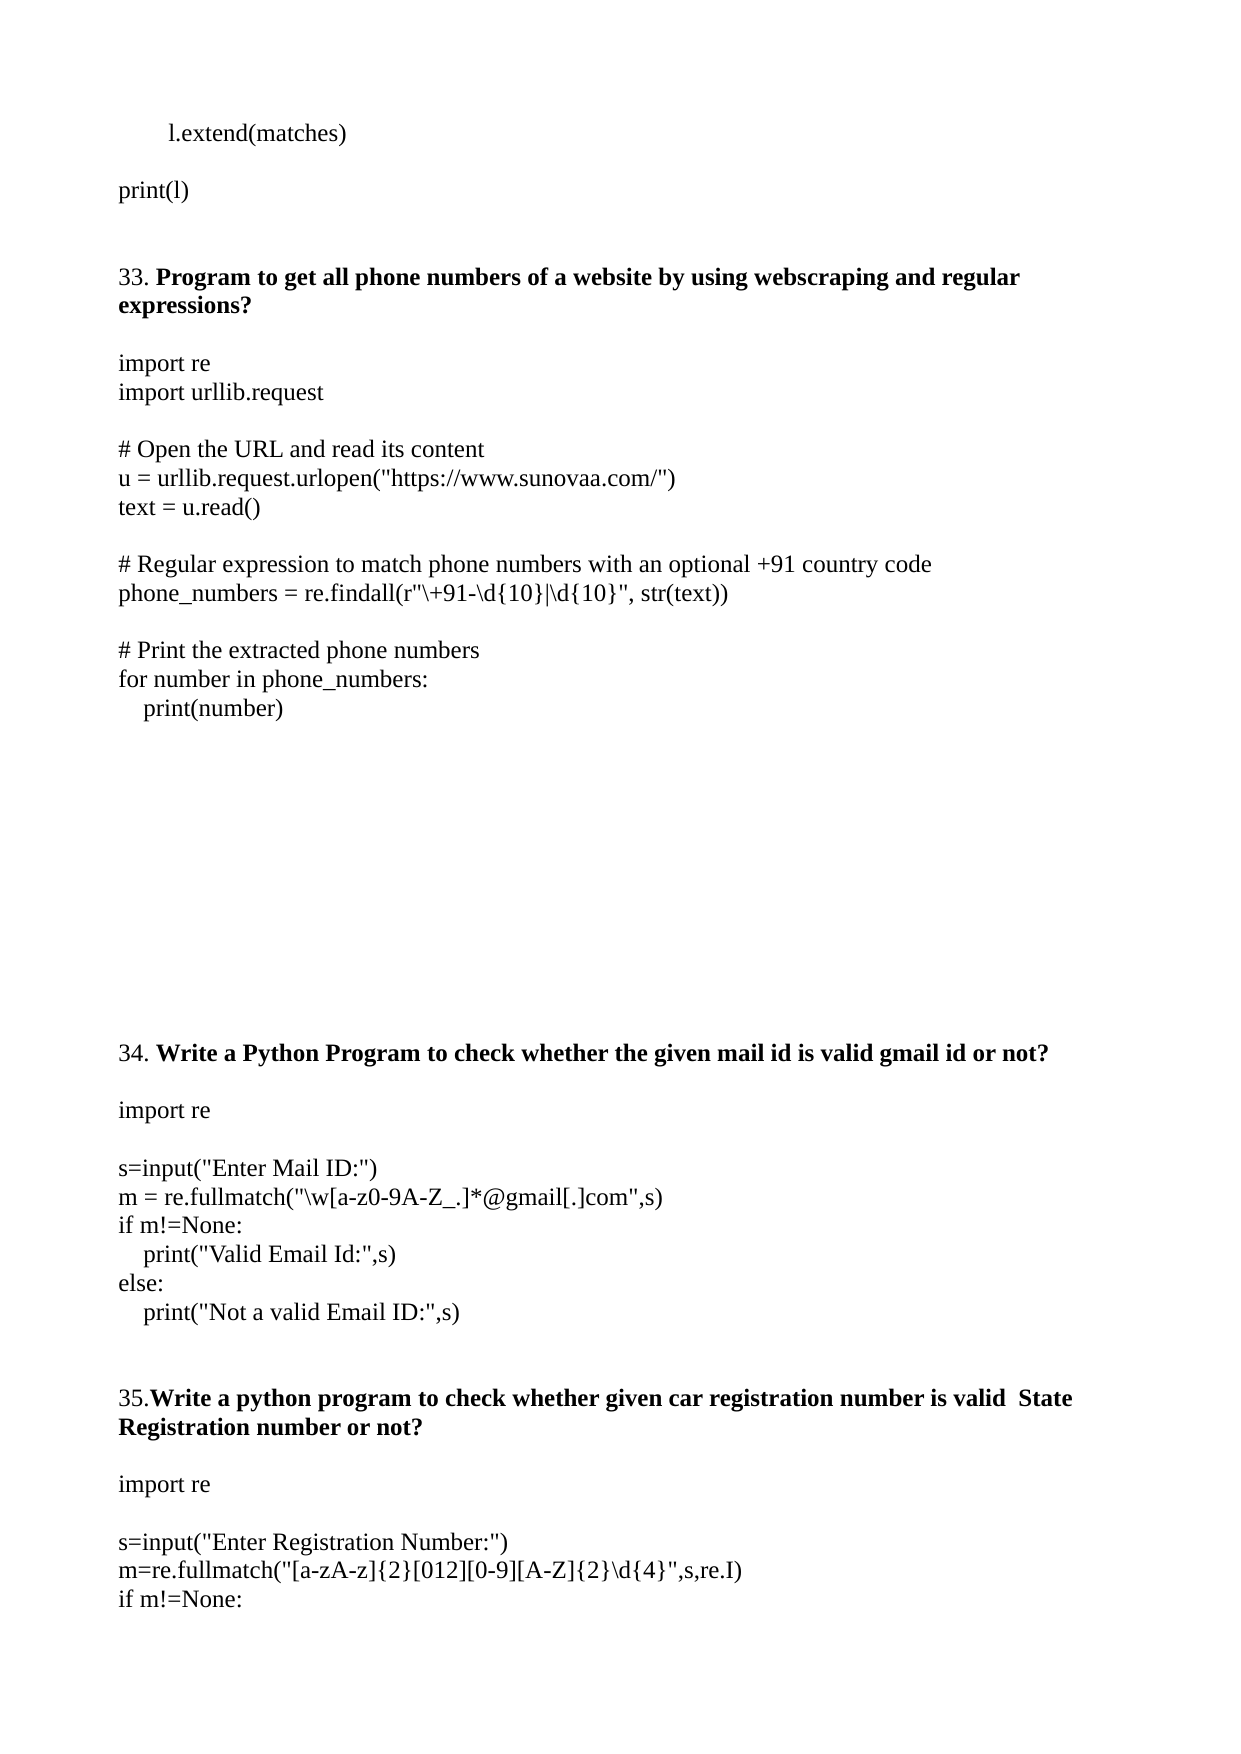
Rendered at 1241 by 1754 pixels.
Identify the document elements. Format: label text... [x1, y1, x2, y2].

text if m!=None: [118, 1211, 1122, 1239]
text print("Not a valid Email ID:",s) [118, 1297, 1122, 1326]
text import re [118, 1096, 1122, 1124]
text 33. Program to get all phone numbers of a website by using webscraping and regular expressions? [118, 262, 1122, 319]
text m = re.fullmatch("\w[a-z0-9A-Z_.]*@gmail[.]com",s) [118, 1182, 1122, 1211]
text import re [118, 348, 1122, 377]
text l.extend(matches) [118, 118, 1122, 147]
text print(number) [118, 693, 1122, 722]
text m=re.fullmatch("[a-zA-z]{2}[012][0-9][A-Z]{2}\d{4}",s,re.I) [118, 1556, 1122, 1584]
text # Open the URL and read its content [118, 434, 1122, 463]
text import urllib.request [118, 377, 1122, 406]
text for number in phone_numbers: [118, 664, 1122, 693]
text 34. Write a Python Program to check whether the given mail id is valid gmail id or not? [118, 1038, 1122, 1067]
text text = u.read() [118, 492, 1122, 521]
text phone_numbers = re.findall(r"\+91-\d{10}|\d{10}", str(text)) [118, 578, 1122, 607]
text s=input("Enter Mail ID:") [118, 1153, 1122, 1182]
text print("Valid Email Id:",s) [118, 1239, 1122, 1268]
text u = urllib.request.urlopen("https://www.sunovaa.com/") [118, 463, 1122, 492]
text 35.Write a python program to check whether given car registration number is valid State Registration number or not? [118, 1383, 1122, 1441]
text # Regular expression to match phone numbers with an optional +91 country code [118, 549, 1122, 578]
text s=input("Enter Registration Number:") [118, 1527, 1122, 1556]
text else: [118, 1268, 1122, 1297]
text import re [118, 1469, 1122, 1498]
text if m!=None: [118, 1584, 1122, 1613]
text print(l) [118, 176, 1122, 204]
text # Print the extracted phone numbers [118, 636, 1122, 664]
